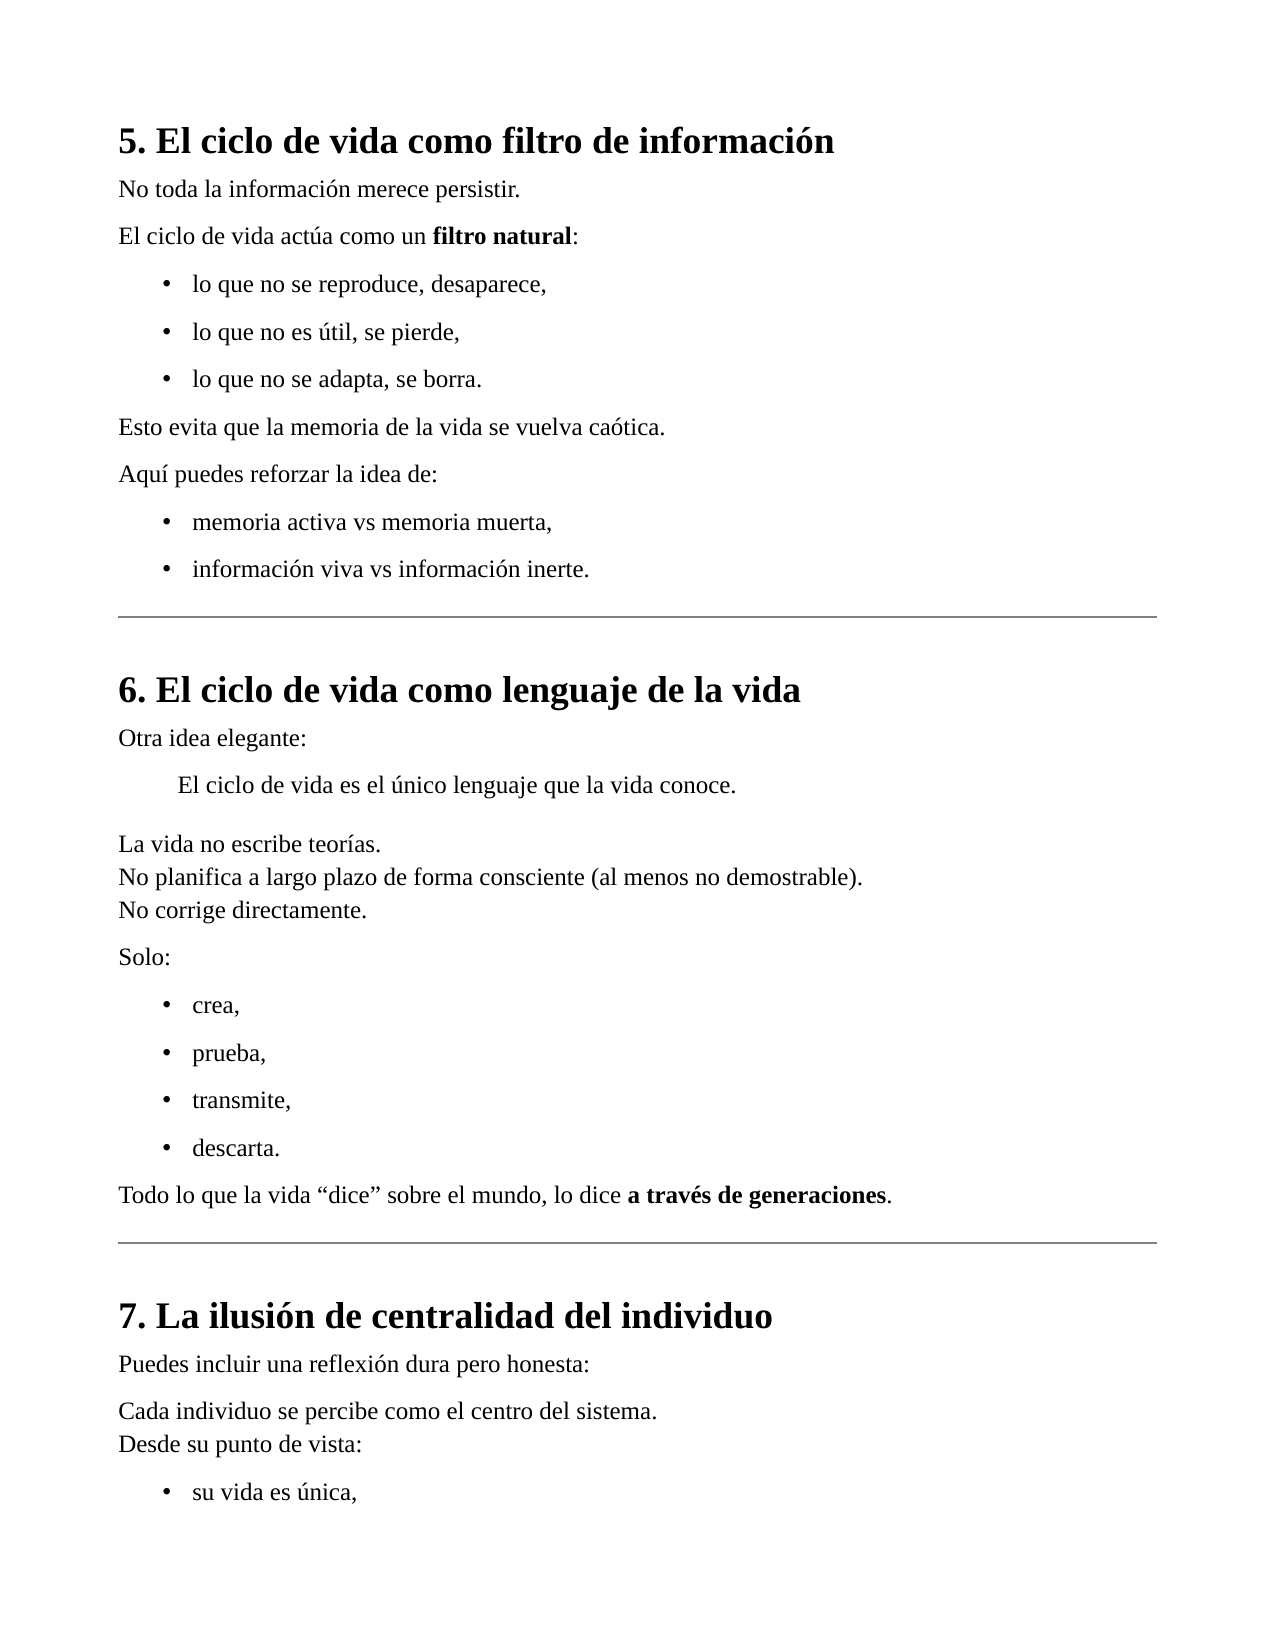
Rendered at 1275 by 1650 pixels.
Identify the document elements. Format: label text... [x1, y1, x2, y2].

text La vida no escribe teorías. No planifica a largo plazo de forma consciente (al menos no demostrable). No corrige directamente. [118, 829, 1157, 923]
text Aquí puedes reforzar la idea de: [118, 459, 1157, 488]
list lo que no se adapta, se borra. [162, 364, 1157, 393]
text El ciclo de vida actúa como un filtro natural: [118, 221, 1157, 250]
text Puedes incluir una reflexión dura pero honesta: [118, 1349, 1157, 1377]
subtitle 6. El ciclo de vida como lenguaje de la vida [118, 667, 1157, 710]
text Esto evita que la memoria de la vida se vuelva caótica. [118, 412, 1157, 441]
text Solo: [118, 942, 1157, 971]
text Otra idea elegante: [118, 723, 1157, 752]
list memoria activa vs memoria muerta, [162, 507, 1157, 536]
subtitle 5. El ciclo de vida como filtro de información [118, 118, 1157, 161]
list descarta. [162, 1133, 1157, 1162]
text Todo lo que la vida “dice” sobre el mundo, lo dice a través de generaciones. [118, 1180, 1157, 1209]
list su vida es única, [162, 1477, 1157, 1506]
list lo que no es útil, se pierde, [162, 317, 1157, 345]
list información viva vs información inerte. [162, 554, 1157, 583]
text Cada individuo se percibe como el centro del sistema. Desde su punto de vista: [118, 1396, 1157, 1458]
subtitle 7. La ilusión de centralidad del individuo [118, 1293, 1157, 1336]
list lo que no se reproduce, desaparece, [162, 269, 1157, 298]
list prueba, [162, 1038, 1157, 1066]
text No toda la información merece persistir. [118, 174, 1157, 202]
text El ciclo de vida es el único lenguaje que la vida conoce. [177, 771, 1098, 799]
list transmite, [162, 1085, 1157, 1114]
list crea, [162, 990, 1157, 1019]
